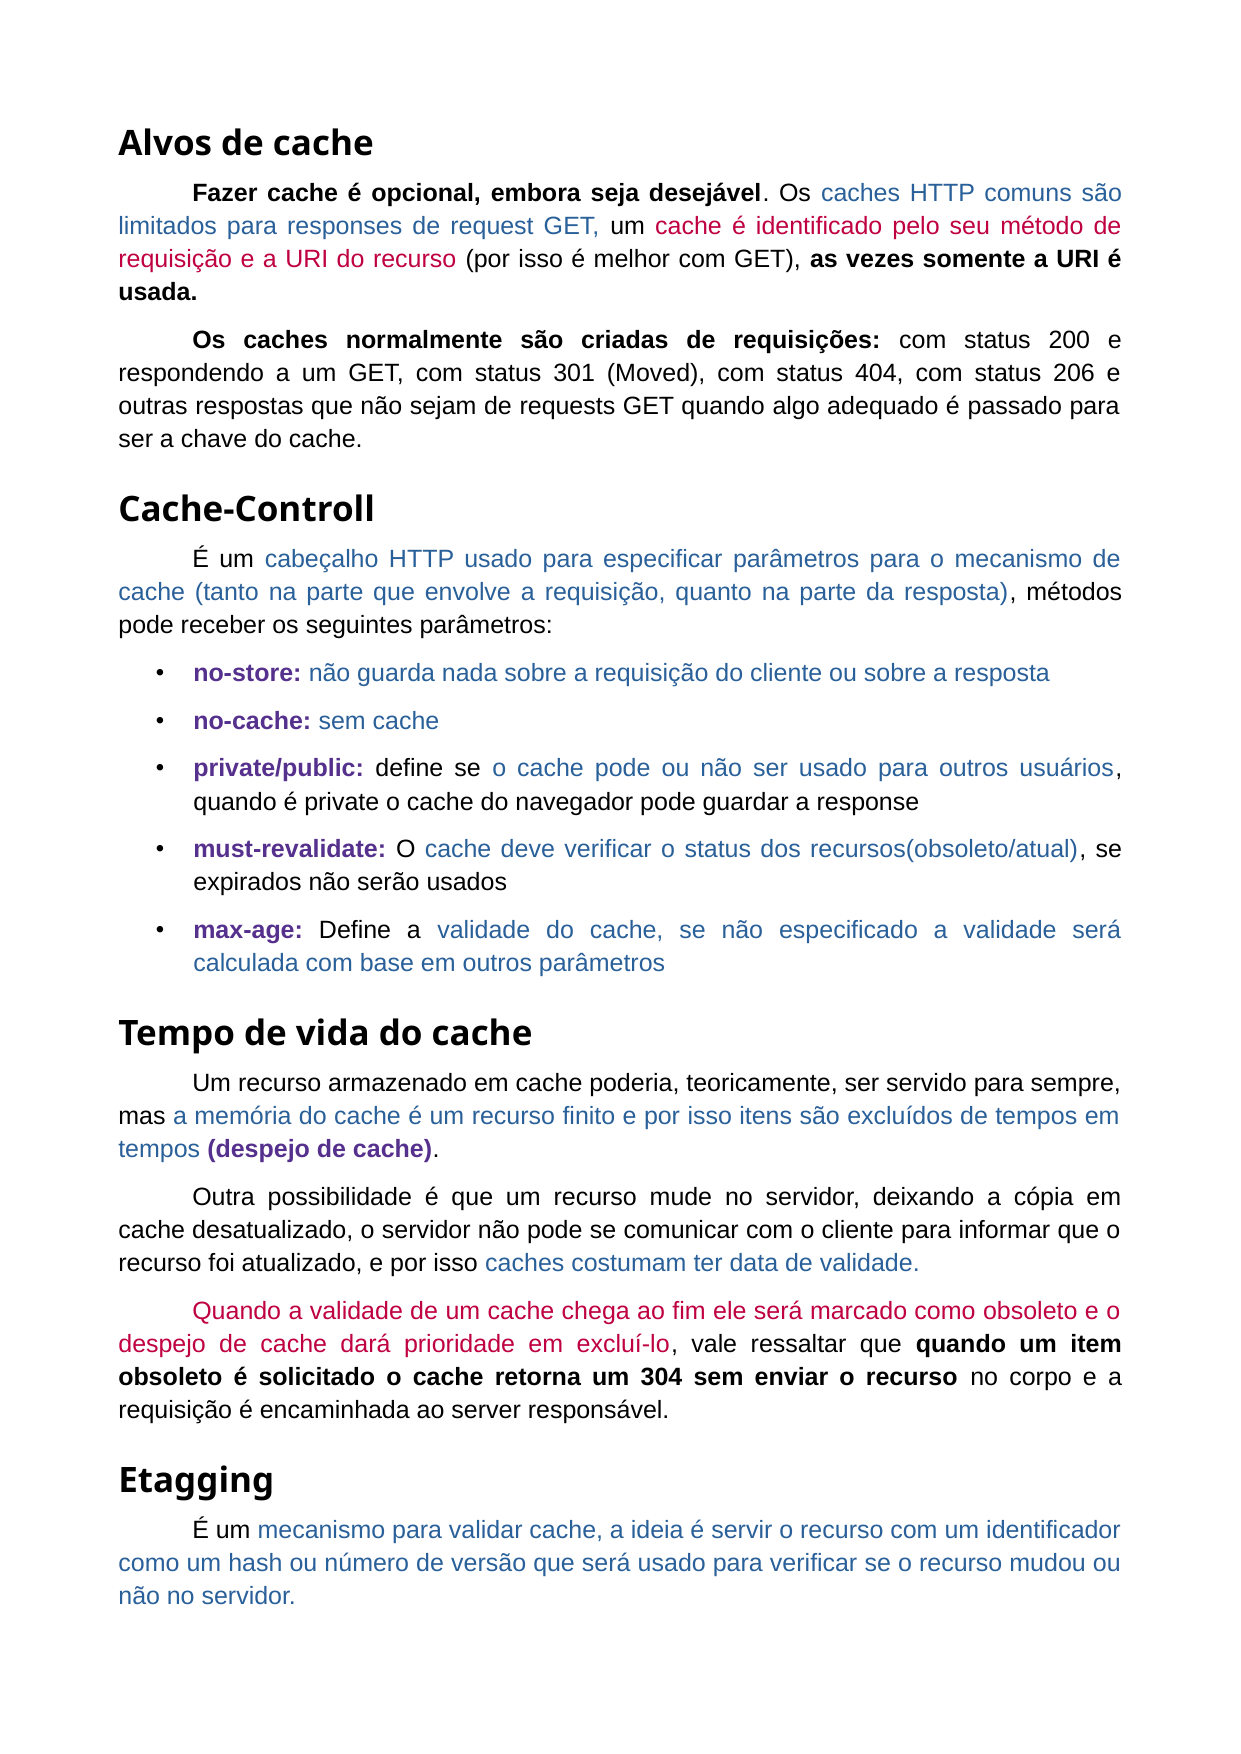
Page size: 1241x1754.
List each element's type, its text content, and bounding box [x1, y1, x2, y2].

text Os caches normalmente são criadas de requisições: com status 200 e respondendo a um GET, com status 301 (Moved), com status 404, com status 206 e outras respostas que não sejam de requests GET quando algo adequado é passado para ser a chave do cache. [118, 325, 1122, 453]
text É um cabeçalho HTTP usado para especificar parâmetros para o mecanismo de cache (tanto na parte que envolve a requisição, quanto na parte da resposta), métodos pode receber os seguintes parâmetros: [118, 544, 1122, 639]
text Fazer cache é opcional, embora seja desejável. Os caches HTTP comuns são limitados para responses de request GET, um cache é identificado pelo seu método de requisição e a URI do recurso (por isso é melhor com GET), as vezes somente a URI é usada. [118, 178, 1122, 306]
subtitle Alvos de cache [118, 118, 1122, 166]
list max-age: Define a validade do cache, se não especificado a validade será calculada com base em outros parâmetros [156, 915, 1122, 977]
subtitle Tempo de vida do cache [118, 1008, 1122, 1056]
list must-revalidate: O cache deve verificar o status dos recursos(obsoleto/atual), se expirados não serão usados [156, 834, 1122, 896]
text Quando a validade de um cache chega ao fim ele será marcado como obsoleto e o despejo de cache dará prioridade em excluí-lo, vale ressaltar que quando um item obsoleto é solicitado o cache retorna um 304 sem enviar o recurso no corpo e a requisição é encaminhada ao server responsável. [118, 1296, 1122, 1423]
subtitle Cache-Controll [118, 484, 1122, 532]
text É um mecanismo para validar cache, a ideia é servir o recurso com um identificador como um hash ou número de versão que será usado para verificar se o recurso mudou ou não no servidor. [118, 1515, 1122, 1610]
text Outra possibilidade é que um recurso mude no servidor, deixando a cópia em cache desatualizado, o servidor não pode se comunicar com o cliente para informar que o recurso foi atualizado, e por isso caches costumam ter data de validade. [118, 1182, 1122, 1277]
list no-store: não guarda nada sobre a requisição do cliente ou sobre a resposta [156, 658, 1122, 687]
subtitle Etagging [118, 1455, 1122, 1502]
list private/public: define se o cache pode ou não ser usado para outros usuários, quando é private o cache do navegador pode guardar a response [156, 753, 1122, 815]
text Um recurso armazenado em cache poderia, teoricamente, ser servido para sempre, mas a memória do cache é um recurso finito e por isso itens são excluídos de tempos em tempos (despejo de cache). [118, 1068, 1122, 1163]
list no-cache: sem cache [156, 706, 1122, 734]
